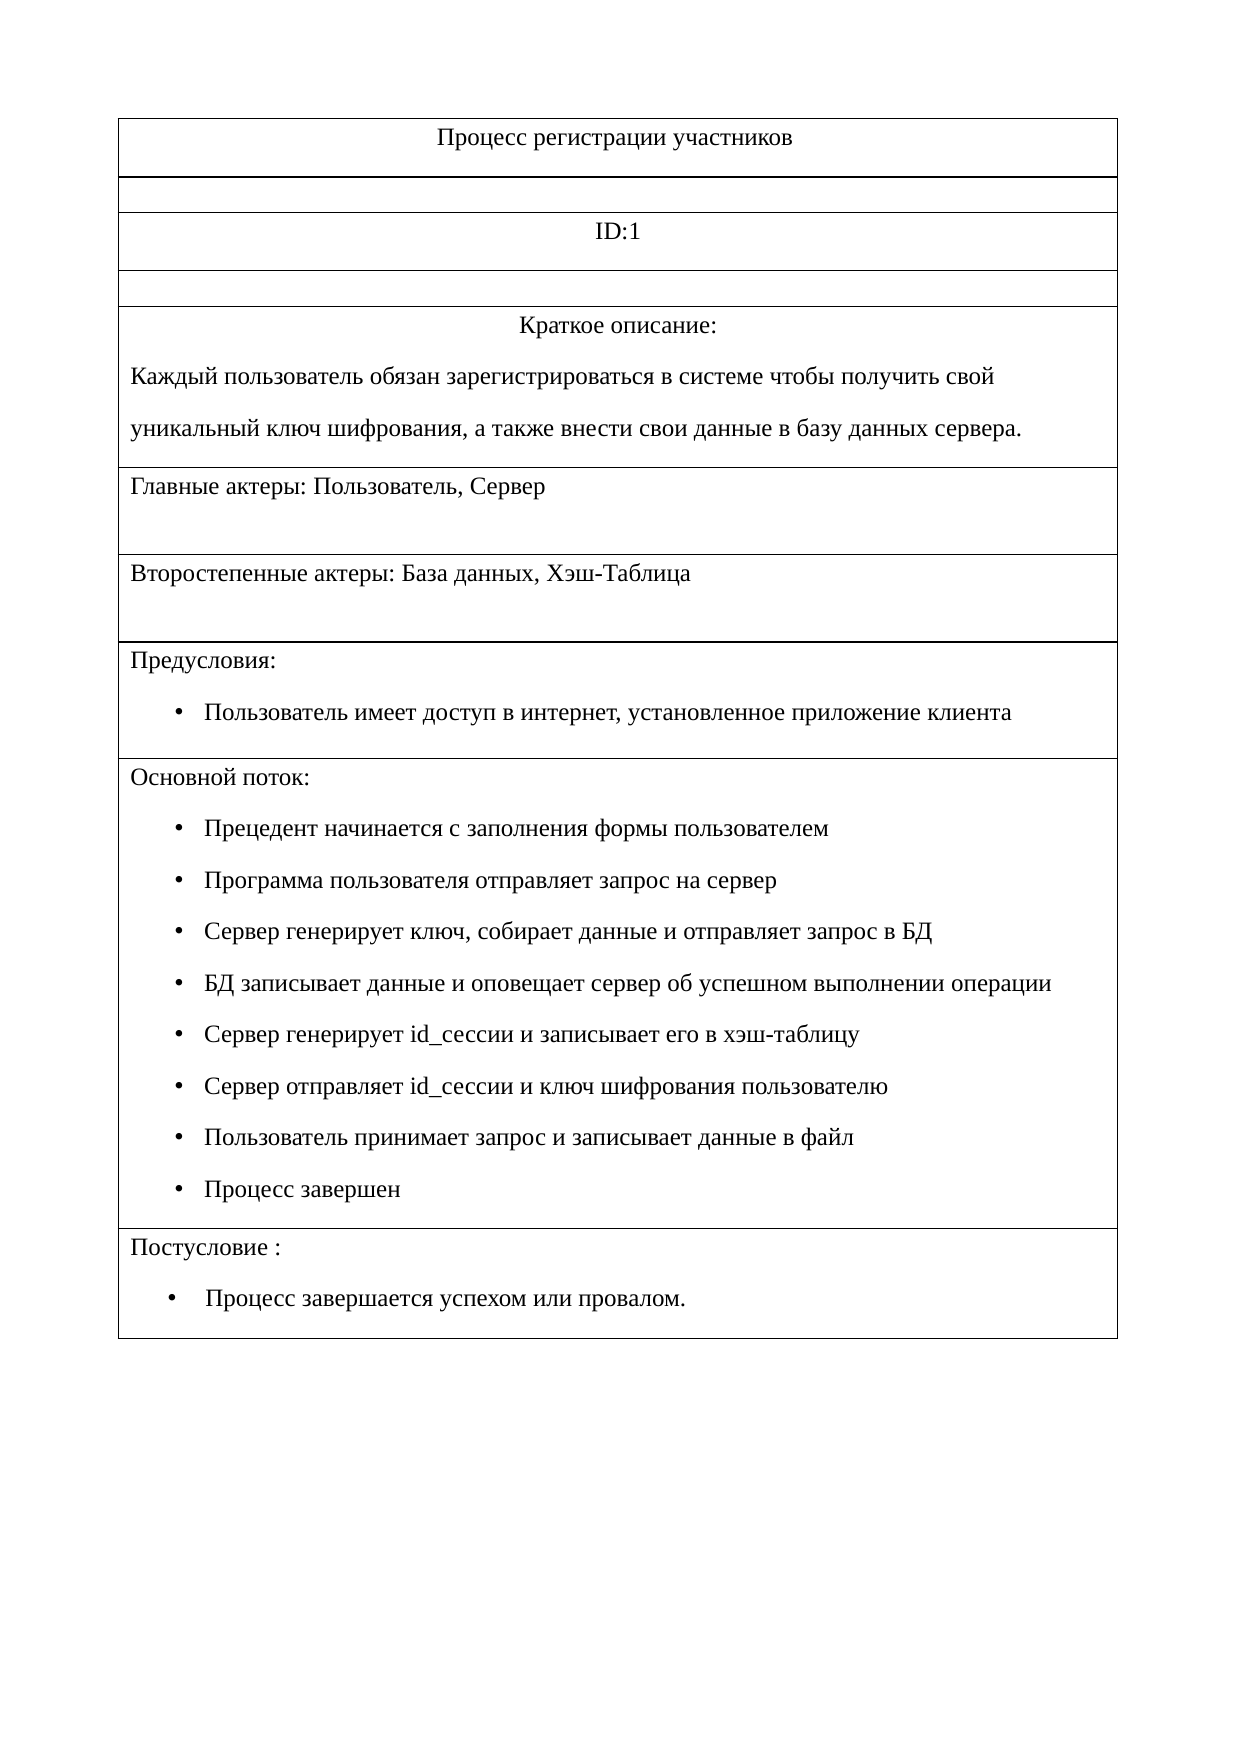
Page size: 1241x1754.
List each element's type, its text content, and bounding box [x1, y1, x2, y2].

table_cell ID:1 [119, 213, 1117, 270]
table_cell Главные актеры: Пользователь, Сервер [119, 468, 1117, 554]
table_cell Предусловия: Пользователь имеет доступ в интернет, установленное приложение клиента [119, 643, 1117, 758]
table_cell Второстепенные актеры: База данных, Хэш-Таблица [119, 555, 1117, 641]
table_cell [119, 271, 1117, 306]
table_cell Краткое описание: Каждый пользователь обязан зарегистрироваться в системе чтобы получить свой уникальный ключ шифрования, а также внести свои данные в базу данных сервера. [119, 307, 1117, 467]
table_header Процесс регистрации участников [119, 119, 1117, 176]
table_cell Постусловие : Процесс завершается успехом или провалом. [119, 1229, 1117, 1338]
table_cell Основной поток: Прецедент начинается с заполнения формы пользователем Программа пользователя отправляет запрос на сервер Сервер генерирует ключ, собирает данные и отправляет запрос в БД БД записывает данные и оповещает сервер об успешном выполнении операции Сервер генерирует id_сессии и записывает его в хэш-таблицу Сервер отправляет id_сессии и ключ шифрования пользователю Пользователь принимает запрос и записывает данные в файл Процесс завершен [119, 759, 1117, 1228]
table_cell [119, 178, 1117, 212]
